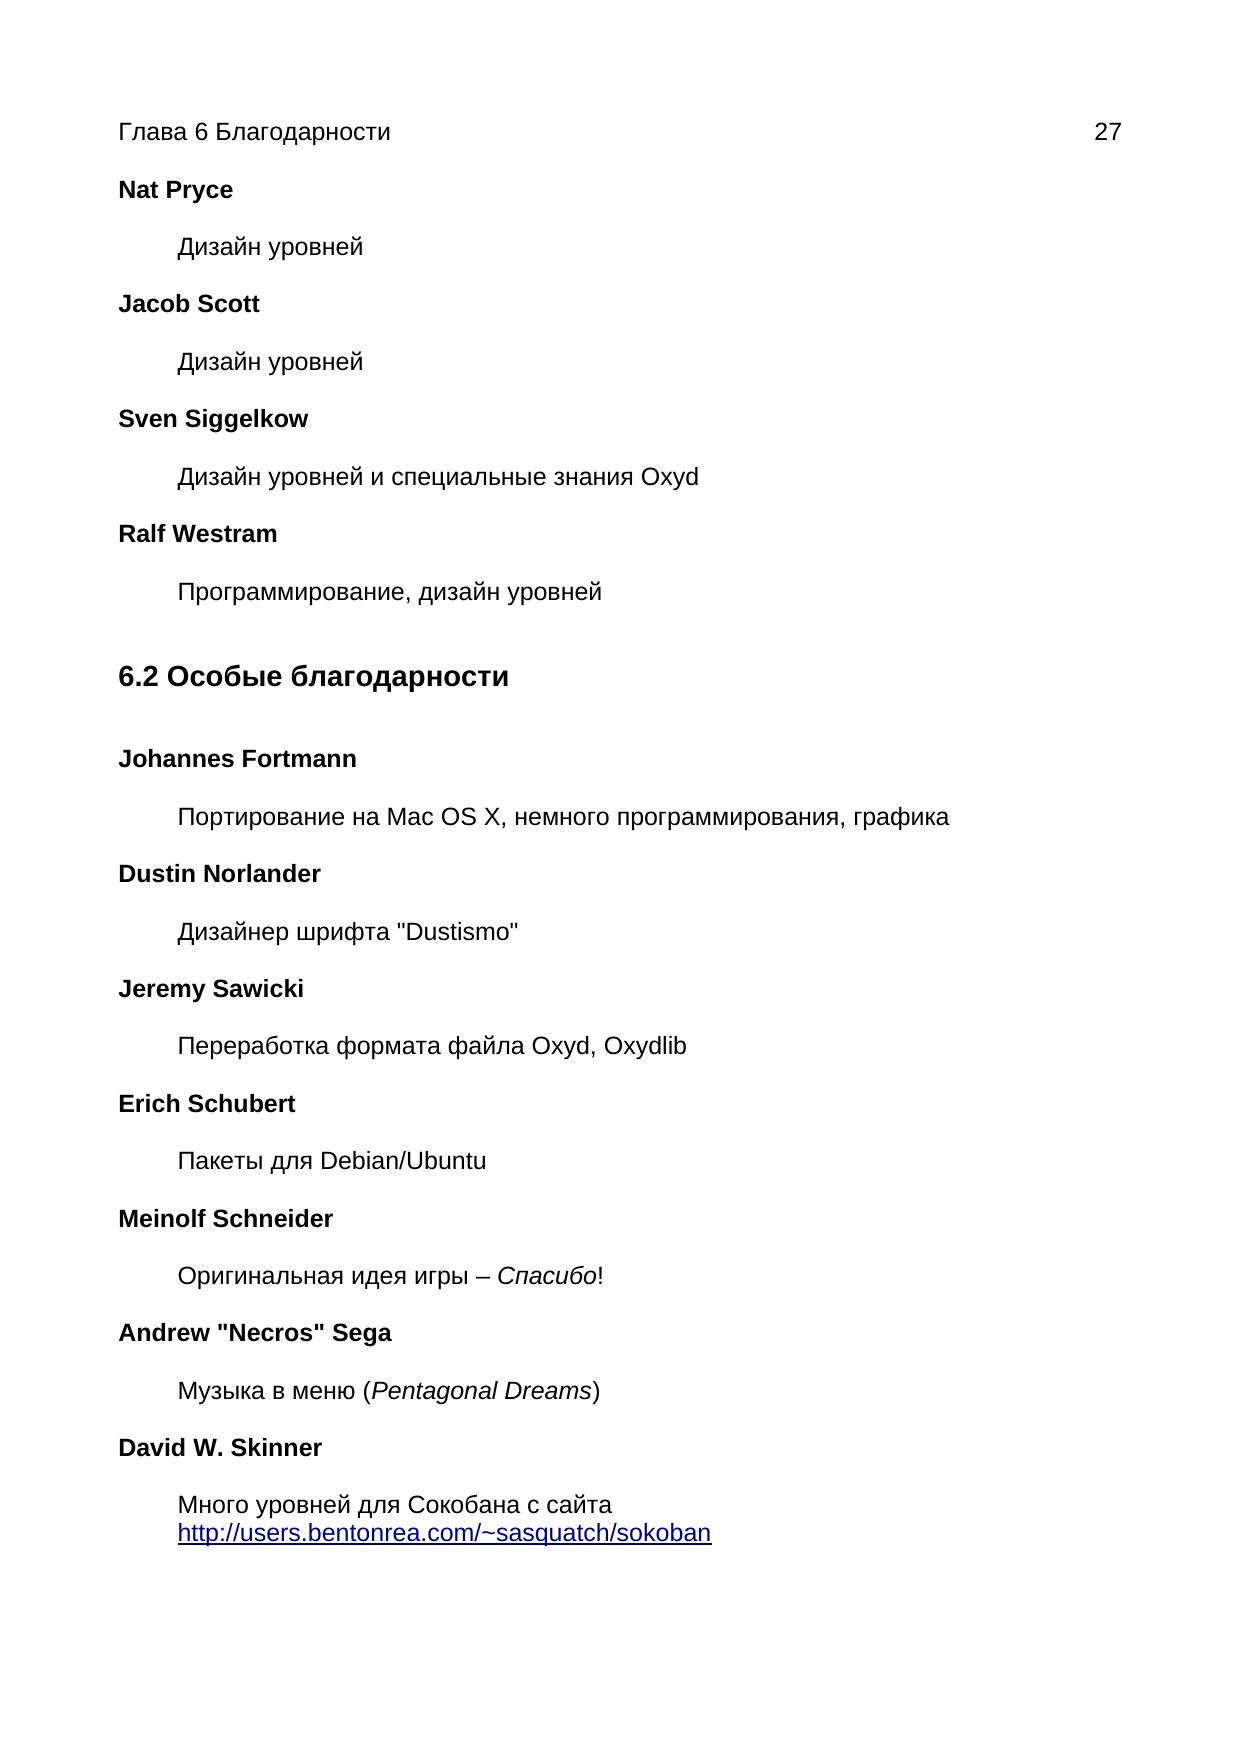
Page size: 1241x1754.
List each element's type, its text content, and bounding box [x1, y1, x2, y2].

subtitle 6.2 Особые благодарности [118, 660, 1122, 692]
list Переработка формата файла Oxyd, Oxydlib [177, 1032, 1122, 1060]
subtitle Nat Pryce [118, 176, 1122, 203]
subtitle Andrew "Necros" Sega [118, 1319, 1122, 1347]
list Много уровней для Сокобана с сайта http://users.bentonrea.com/~sasquatch/sokoban [177, 1491, 1122, 1547]
list Дизайн уровней и специальные знания Oxyd [177, 462, 1122, 490]
subtitle Jeremy Sawicki [118, 975, 1122, 1003]
list Портирование на Mac OS X, немного программирования, графика [177, 803, 1122, 831]
subtitle Erich Schubert [118, 1089, 1122, 1117]
subtitle Jacob Scott [118, 290, 1122, 318]
list Дизайнер шрифта "Dustismo" [177, 917, 1122, 945]
list Дизайн уровней [177, 348, 1122, 376]
subtitle Sven Siggelkow [118, 405, 1122, 433]
list Музыка в меню (Pentagonal Dreams) [177, 1377, 1122, 1404]
subtitle Johannes Fortmann [118, 745, 1122, 773]
list Пакеты для Debian/Ubuntu [177, 1147, 1122, 1175]
list Дизайн уровней [177, 233, 1122, 261]
subtitle David W. Skinner [118, 1434, 1122, 1462]
list Оригинальная идея игры – Спасибо! [177, 1262, 1122, 1290]
subtitle Dustin Norlander [118, 860, 1122, 888]
list Программирование, дизайн уровней [177, 577, 1122, 605]
subtitle Meinolf Schneider [118, 1204, 1122, 1232]
subtitle Ralf Westram [118, 520, 1122, 548]
